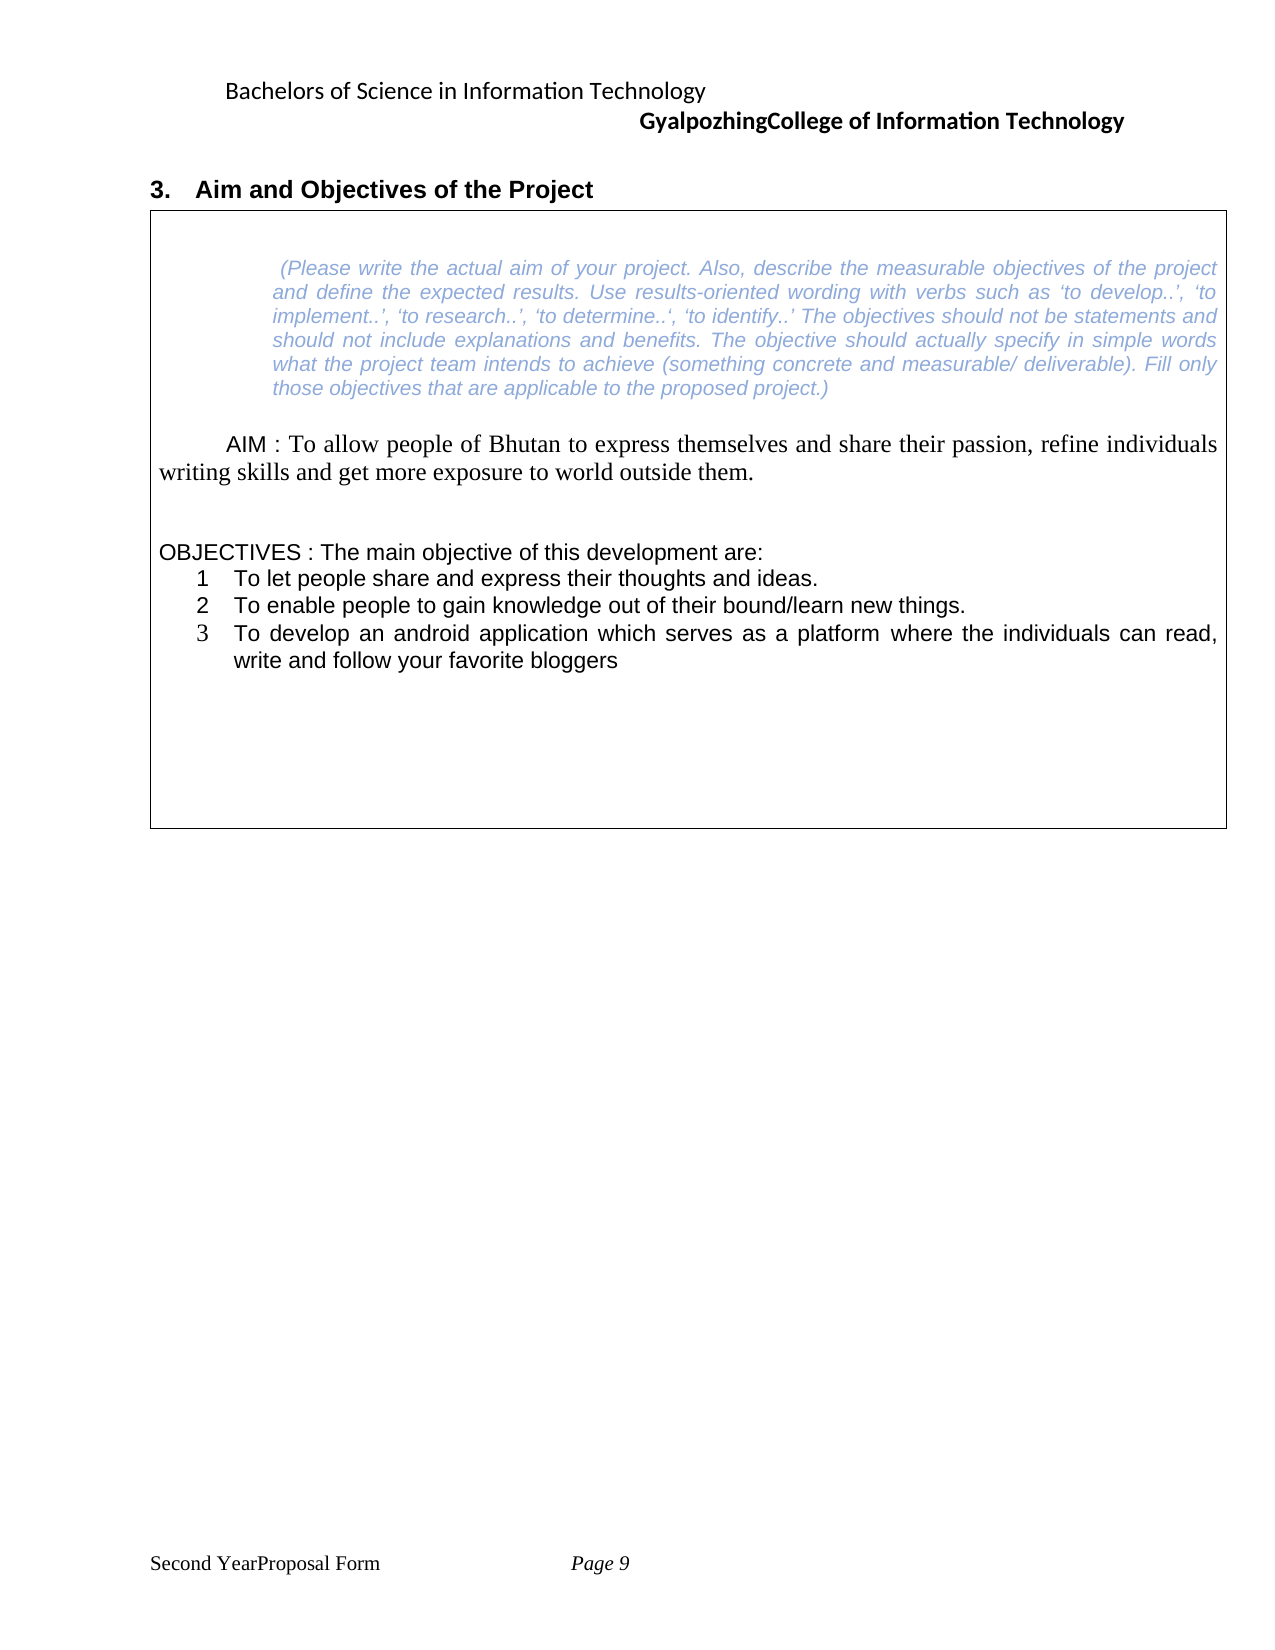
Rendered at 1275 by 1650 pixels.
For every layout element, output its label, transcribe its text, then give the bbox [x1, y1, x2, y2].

table_header (Please write the actual aim of your project. Also, describe the measurable objectives of the project and define the expected results. Use results-oriented wording with verbs such as ‘to develop..’, ‘to implement..’, ‘to research..’, ‘to determine..‘, ‘to identify..’ The objectives should not be statements and should not include explanations and benefits. The objective should actually specify in simple words what the project team intends to achieve (something concrete and measurable/ deliverable). Fill only those objectives that are applicable to the proposed project.) [151, 211, 1226, 420]
table_cell AIM : To allow people of Bhutan to express themselves and share their passion, refine individuals writing skills and get more exposure to world outside them. OBJECTIVES : The main objective of this development are: To let people share and express their thoughts and ideas. To enable people to gain knowledge out of their bound/learn new things. To develop an android application which serves as a platform where the individuals can read, write and follow your favorite bloggers [151, 420, 1226, 737]
table_cell [151, 737, 1226, 782]
subtitle 3. Aim and Objectives of the Project [150, 175, 1125, 204]
table_cell [151, 782, 1226, 827]
